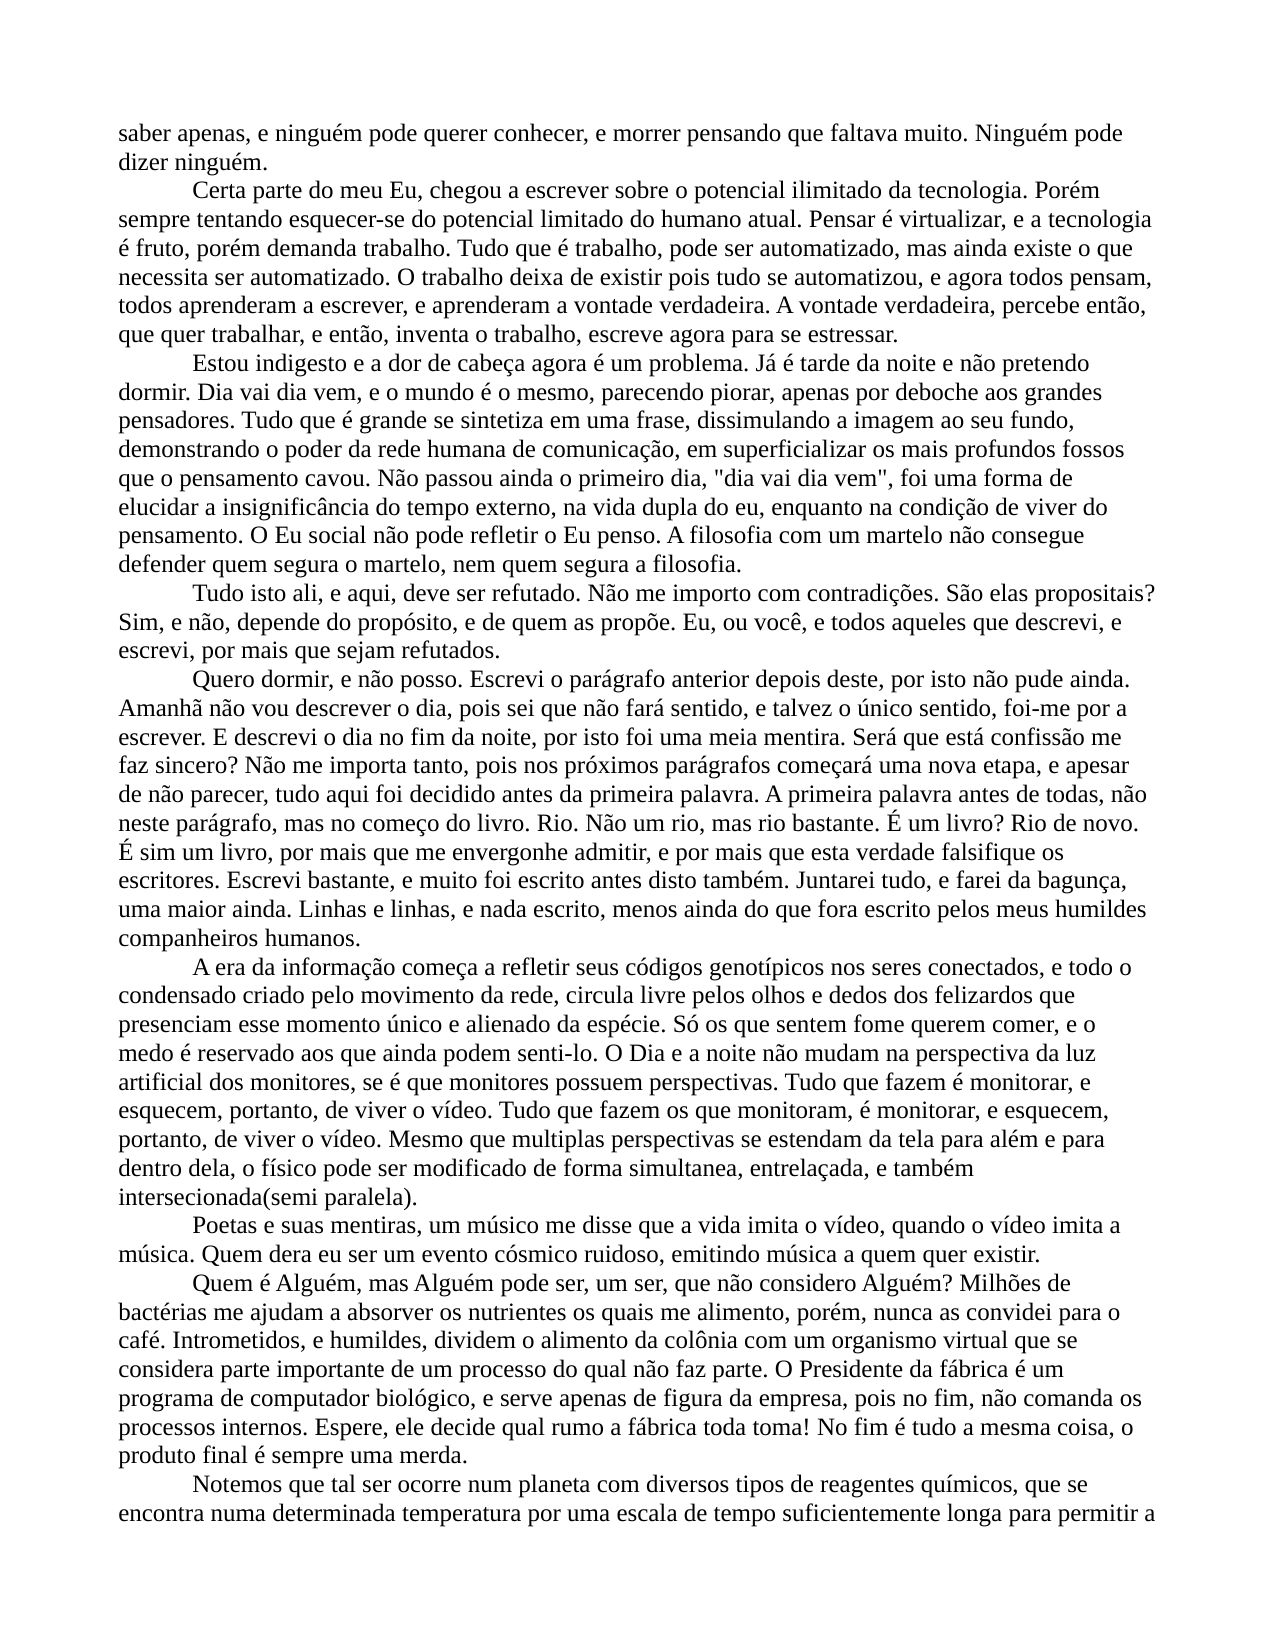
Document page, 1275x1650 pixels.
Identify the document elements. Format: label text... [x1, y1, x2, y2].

text Quero dormir, e não posso. Escrevi o parágrafo anterior depois deste, por isto não pude ainda. Amanhã não vou descrever o dia, pois sei que não fará sentido, e talvez o único sentido, foi-me por a escrever. E descrevi o dia no fim da noite, por isto foi uma meia mentira. Será que está confissão me faz sincero? Não me importa tanto, pois nos próximos parágrafos começará uma nova etapa, e apesar de não parecer, tudo aqui foi decidido antes da primeira palavra. A primeira palavra antes de todas, não neste parágrafo, mas no começo do livro. Rio. Não um rio, mas rio bastante. É um livro? Rio de novo. É sim um livro, por mais que me envergonhe admitir, e por mais que esta verdade falsifique os escritores. Escrevi bastante, e muito foi escrito antes disto também. Juntarei tudo, e farei da bagunça, uma maior ainda. Linhas e linhas, e nada escrito, menos ainda do que fora escrito pelos meus humildes companheiros humanos. [118, 664, 1157, 952]
text saber apenas, e ninguém pode querer conhecer, e morrer pensando que faltava muito. Ninguém pode dizer ninguém. [118, 118, 1157, 176]
text A era da informação começa a refletir seus códigos genotípicos nos seres conectados, e todo o condensado criado pelo movimento da rede, circula livre pelos olhos e dedos dos felizardos que presenciam esse momento único e alienado da espécie. Só os que sentem fome querem comer, e o medo é reservado aos que ainda podem senti-lo. O Dia e a noite não mudam na perspectiva da luz artificial dos monitores, se é que monitores possuem perspectivas. Tudo que fazem é monitorar, e esquecem, portanto, de viver o vídeo. Tudo que fazem os que monitoram, é monitorar, e esquecem, portanto, de viver o vídeo. Mesmo que multiplas perspectivas se estendam da tela para além e para dentro dela, o físico pode ser modificado de forma simultanea, entrelaçada, e também intersecionada(semi paralela). [118, 952, 1157, 1211]
text Tudo isto ali, e aqui, deve ser refutado. Não me importo com contradições. São elas propositais? Sim, e não, depende do propósito, e de quem as propõe. Eu, ou você, e todos aqueles que descrevi, e escrevi, por mais que sejam refutados. [118, 578, 1157, 664]
text Estou indigesto e a dor de cabeça agora é um problema. Já é tarde da noite e não pretendo dormir. Dia vai dia vem, e o mundo é o mesmo, parecendo piorar, apenas por deboche aos grandes pensadores. Tudo que é grande se sintetiza em uma frase, dissimulando a imagem ao seu fundo, demonstrando o poder da rede humana de comunicação, em superficializar os mais profundos fossos que o pensamento cavou. Não passou ainda o primeiro dia, "dia vai dia vem", foi uma forma de elucidar a insignificância do tempo externo, na vida dupla do eu, enquanto na condição de viver do pensamento. O Eu social não pode refletir o Eu penso. A filosofia com um martelo não consegue defender quem segura o martelo, nem quem segura a filosofia. [118, 348, 1157, 578]
text Certa parte do meu Eu, chegou a escrever sobre o potencial ilimitado da tecnologia. Porém sempre tentando esquecer-se do potencial limitado do humano atual. Pensar é virtualizar, e a tecnologia é fruto, porém demanda trabalho. Tudo que é trabalho, pode ser automatizado, mas ainda existe o que necessita ser automatizado. O trabalho deixa de existir pois tudo se automatizou, e agora todos pensam, todos aprenderam a escrever, e aprenderam a vontade verdadeira. A vontade verdadeira, percebe então, que quer trabalhar, e então, inventa o trabalho, escreve agora para se estressar. [118, 176, 1157, 348]
text Notemos que tal ser ocorre num planeta com diversos tipos de reagentes químicos, que se encontra numa determinada temperatura por uma escala de tempo suficientemente longa para permitir a [118, 1469, 1157, 1527]
text Poetas e suas mentiras, um músico me disse que a vida imita o vídeo, quando o vídeo imita a música. Quem dera eu ser um evento cósmico ruidoso, emitindo música a quem quer existir. [118, 1211, 1157, 1268]
text Quem é Alguém, mas Alguém pode ser, um ser, que não considero Alguém? Milhões de bactérias me ajudam a absorver os nutrientes os quais me alimento, porém, nunca as convidei para o café. Intrometidos, e humildes, dividem o alimento da colônia com um organismo virtual que se considera parte importante de um processo do qual não faz parte. O Presidente da fábrica é um programa de computador biológico, e serve apenas de figura da empresa, pois no fim, não comanda os processos internos. Espere, ele decide qual rumo a fábrica toda toma! No fim é tudo a mesma coisa, o produto final é sempre uma merda. [118, 1268, 1157, 1469]
